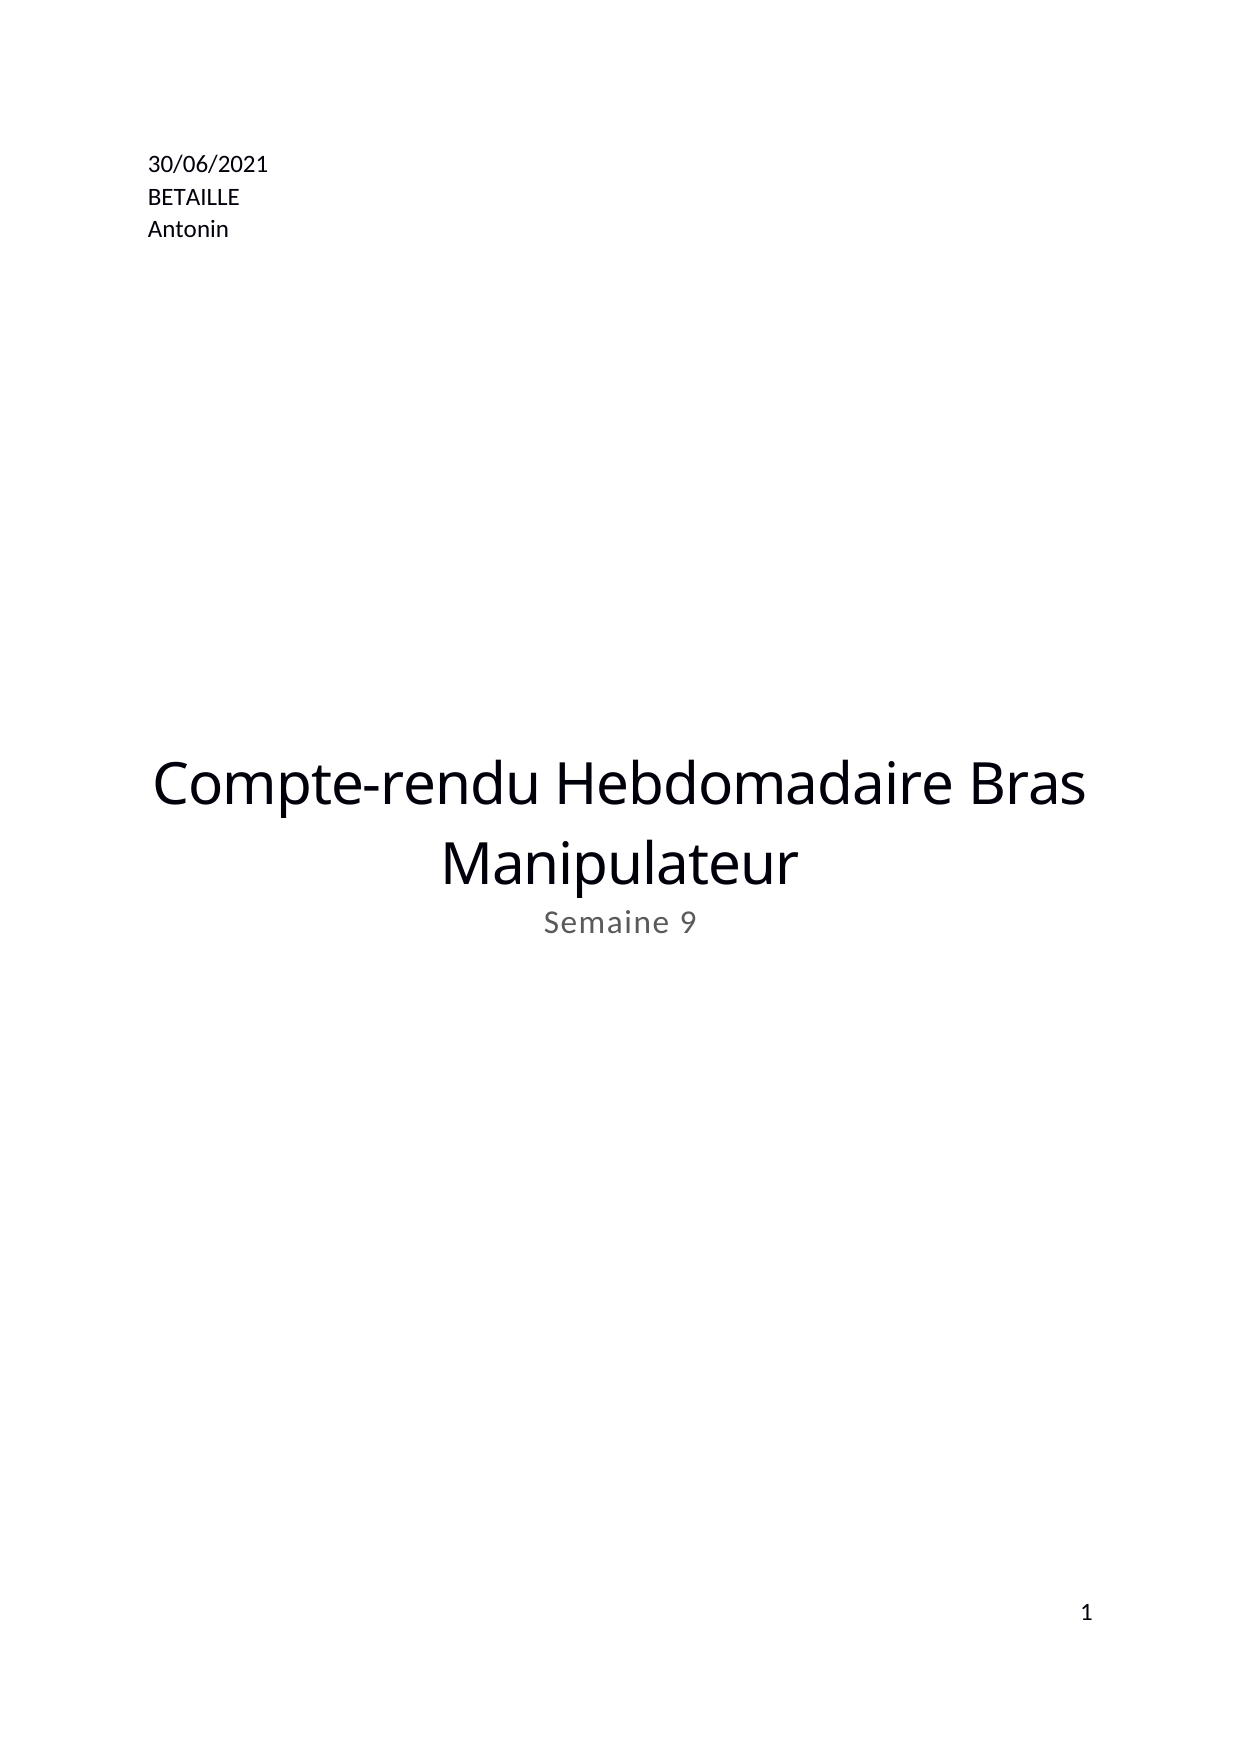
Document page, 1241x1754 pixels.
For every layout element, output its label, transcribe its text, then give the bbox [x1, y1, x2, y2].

text Antonin [148, 213, 1092, 244]
text BETAILLE [148, 181, 1092, 211]
subtitle Semaine 9 [148, 901, 1092, 942]
title Compte-rendu Hebdomadaire Bras Manipulateur [148, 742, 1092, 901]
text 30/06/2021 [148, 148, 1092, 178]
